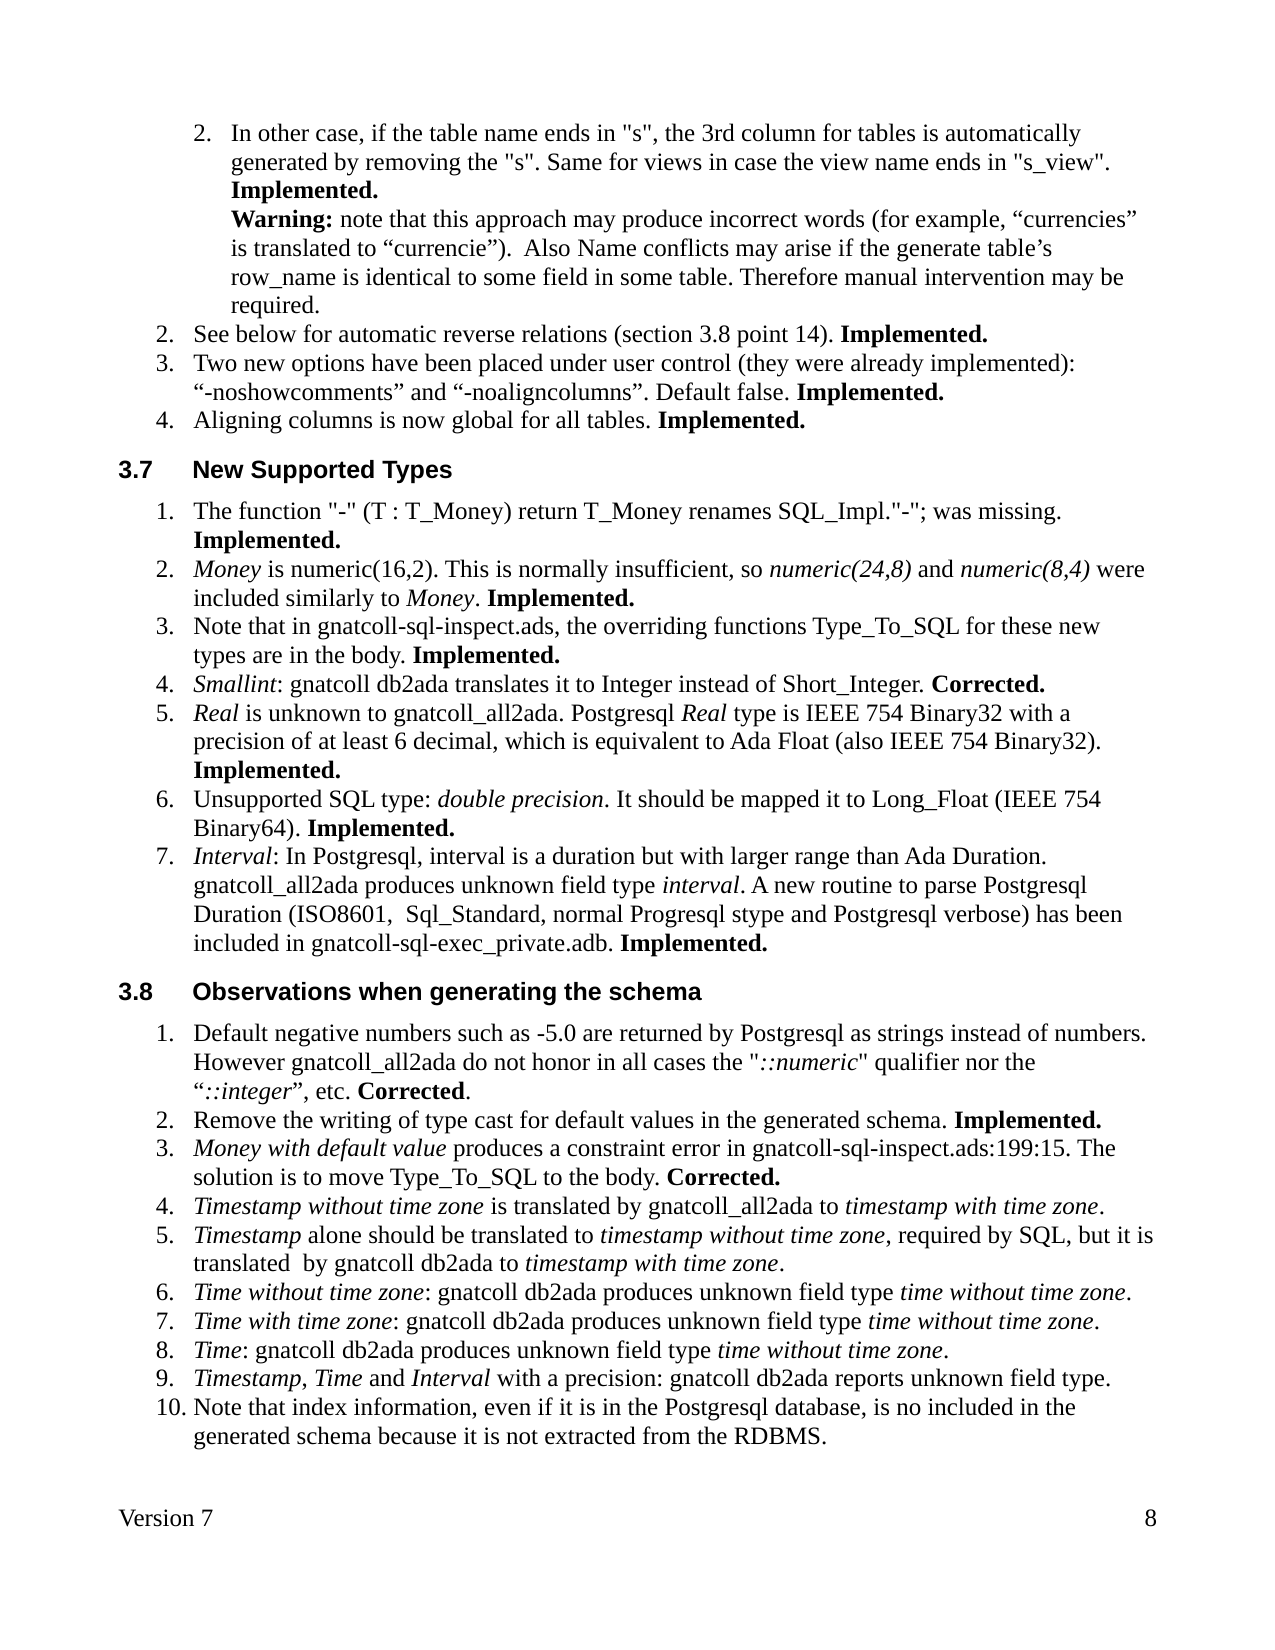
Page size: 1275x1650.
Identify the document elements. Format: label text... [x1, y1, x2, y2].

list Unsupported SQL type: double precision. It should be mapped it to Long_Float (IEEE 754 Binary64). Implemented. [156, 784, 1157, 841]
list In other case, if the table name ends in "s", the 3rd column for tables is automatically generated by removing the "s". Same for views in case the view name ends in "s_view". Implemented. Warning: note that this approach may produce incorrect words (for example, “currencies” is translated to “currencie”). Also Name conflicts may arise if the generate table’s row_name is identical to some field in some table. Therefore manual intervention may be required. [193, 118, 1157, 319]
list The function "-" (T : T_Money) return T_Money renames SQL_Impl."-"; was missing. Implemented. [156, 496, 1157, 554]
list “-noshowcomments” and “-noaligncolumns”. Default false. Implemented. [156, 377, 1157, 406]
list See below for automatic reverse relations (section 3.8 point 14). Implemented. [156, 319, 1157, 348]
list Money is numeric(16,2). This is normally insufficient, so numeric(24,8) and numeric(8,4) were included similarly to Money. Implemented. [156, 554, 1157, 611]
list Aligning columns is now global for all tables. Implemented. [156, 406, 1157, 434]
list Note that index information, even if it is in the Postgresql database, is no included in the generated schema because it is not extracted from the RDBMS. [156, 1392, 1157, 1450]
list Timestamp without time zone is translated by gnatcoll_all2ada to timestamp with time zone. [156, 1191, 1157, 1220]
list Remove the writing of type cast for default values in the generated schema. Implemented. [156, 1105, 1157, 1133]
list Money with default value produces a constraint error in gnatcoll-sql-inspect.ads:199:15. The solution is to move Type_To_SQL to the body. Corrected. [156, 1133, 1157, 1191]
list Time with time zone: gnatcoll db2ada produces unknown field type time without time zone. [156, 1306, 1157, 1335]
list Time without time zone: gnatcoll db2ada produces unknown field type time without time zone. [156, 1277, 1157, 1306]
list Two new options have been placed under user control (they were already implemented): [156, 348, 1157, 377]
list Time: gnatcoll db2ada produces unknown field type time without time zone. [156, 1335, 1157, 1363]
list Note that in gnatcoll-sql-inspect.ads, the overriding functions Type_To_SQL for these new types are in the body. Implemented. [156, 611, 1157, 669]
list Timestamp, Time and Interval with a precision: gnatcoll db2ada reports unknown field type. [156, 1363, 1157, 1392]
list Default negative numbers such as -5.0 are returned by Postgresql as strings instead of numbers. However gnatcoll_all2ada do not honor in all cases the "::numeric" qualifier nor the “::integer”, etc. Corrected. [156, 1018, 1157, 1105]
list Interval: In Postgresql, interval is a duration but with larger range than Ada Duration. gnatcoll_all2ada produces unknown field type interval. A new routine to parse Postgresql Duration (ISO8601, Sql_Standard, normal Progresql stype and Postgresql verbose) has been included in gnatcoll-sql-exec_private.adb. Implemented. [156, 841, 1157, 956]
subtitle New Supported Types [118, 455, 1157, 484]
list Real is unknown to gnatcoll_all2ada. Postgresql Real type is IEEE 754 Binary32 with a precision of at least 6 decimal, which is equivalent to Ada Float (also IEEE 754 Binary32). Implemented. [156, 698, 1157, 784]
list Timestamp alone should be translated to timestamp without time zone, required by SQL, but it is translated by gnatcoll db2ada to timestamp with time zone. [156, 1220, 1157, 1277]
list Smallint: gnatcoll db2ada translates it to Integer instead of Short_Integer. Corrected. [156, 669, 1157, 698]
subtitle Observations when generating the schema [118, 977, 1157, 1006]
